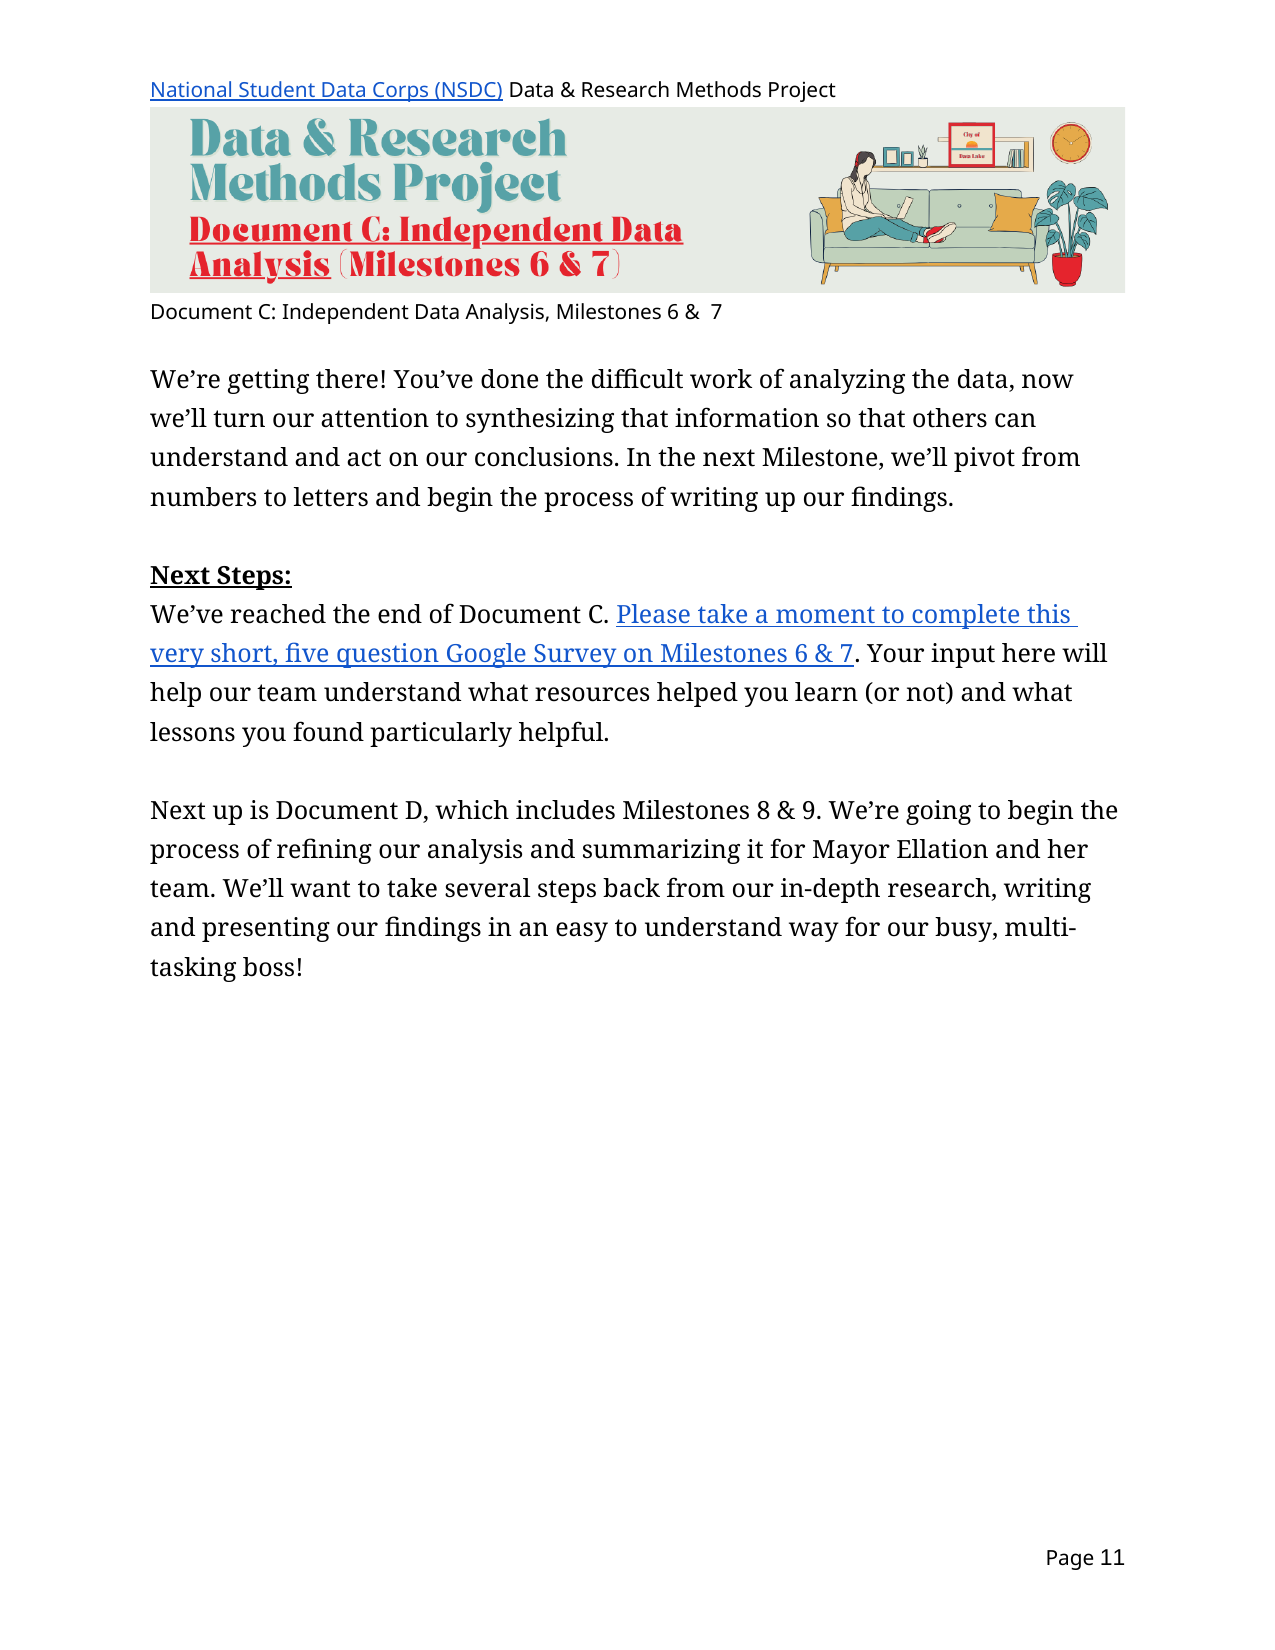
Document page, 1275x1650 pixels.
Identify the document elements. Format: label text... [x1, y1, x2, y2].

text We’re getting there! You’ve done the difficult work of analyzing the data, now we’ll turn our attention to synthesizing that information so that others can understand and act on our conclusions. In the next Milestone, we’ll pivot from numbers to letters and begin the process of writing up our findings. [150, 362, 1125, 513]
text We’ve reached the end of Document C. Please take a moment to complete this very short, five question Google Survey on Milestones 6 & 7. Your input here will help our team understand what resources helped you learn (or not) and what lessons you found particularly helpful. [150, 597, 1125, 748]
text Next up is Document D, which includes Milestones 8 & 9. We’re going to begin the process of refining our analysis and summarizing it for Mayor Ellation and her team. We’ll want to take several steps back from our in-depth research, writing and presenting our findings in an easy to understand way for our busy, multi-tasking boss! [150, 793, 1125, 983]
picture [150, 107, 1125, 293]
text Next Steps: [150, 558, 1125, 592]
